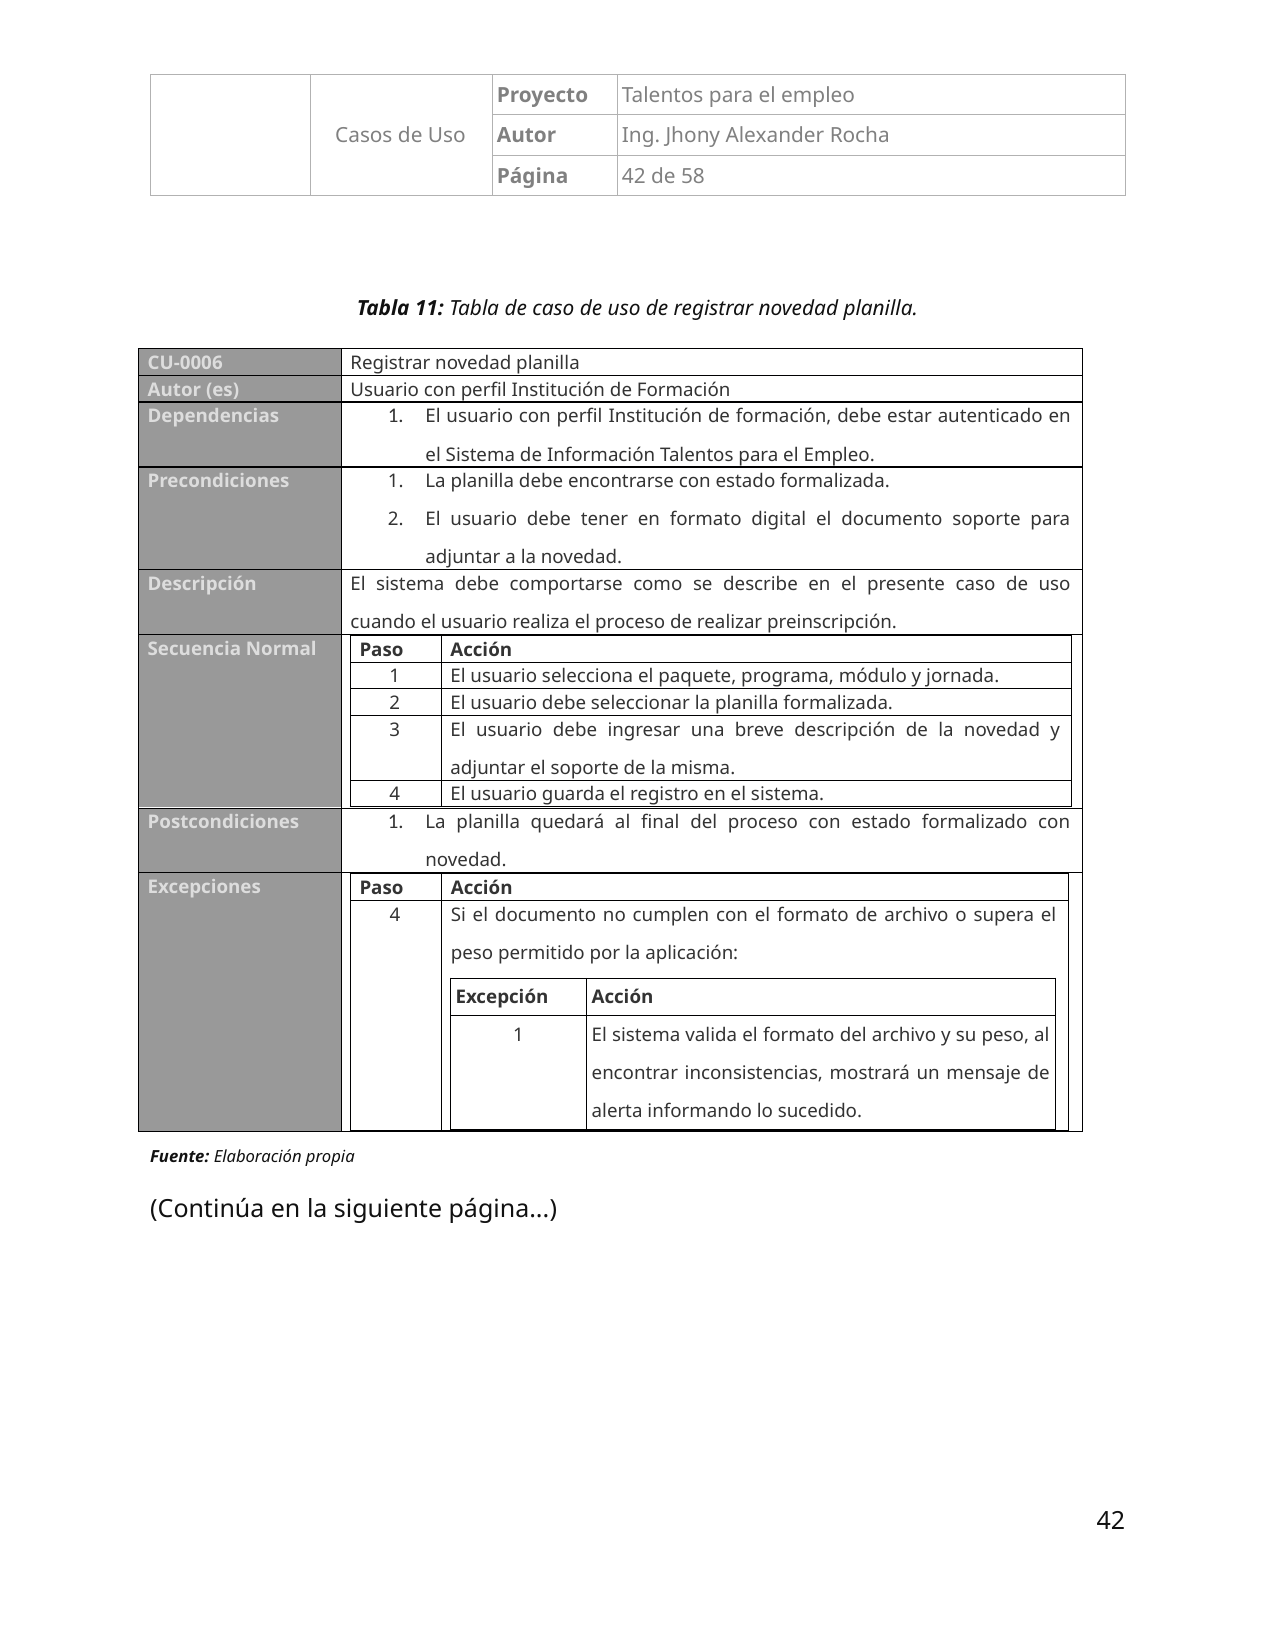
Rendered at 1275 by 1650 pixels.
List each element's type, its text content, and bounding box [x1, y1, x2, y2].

table_cell La planilla quedará al final del proceso con estado formalizado con novedad. [342, 809, 1082, 872]
text Fuente: Elaboración propia [150, 1144, 1125, 1167]
table_cell Secuencia Normal [139, 635, 341, 807]
table_cell 2 [351, 689, 441, 715]
table_cell 3 [351, 716, 441, 780]
table_header Acción [442, 874, 1068, 900]
table_header Acción [442, 636, 1071, 662]
table_cell El sistema debe comportarse como se describe en el presente caso de uso cuando el usuario realiza el proceso de realizar preinscripción. [342, 570, 1082, 634]
table_cell Dependencias [139, 403, 341, 466]
table_cell Descripción [139, 570, 341, 634]
table_cell [1069, 873, 1082, 1131]
table_cell 4 [351, 781, 441, 806]
table_cell 1 [351, 663, 441, 688]
table_cell [342, 873, 350, 1131]
table_cell [342, 635, 350, 807]
table_cell Si el documento no cumplen con el formato de archivo o supera el peso permitido por la aplicación: [442, 901, 1068, 1129]
table_cell Excepciones [139, 873, 341, 1131]
table_header Registrar novedad planilla [342, 349, 1082, 375]
table_cell Autor (es) [139, 376, 341, 401]
table_cell Usuario con perfil Institución de Formación [342, 376, 1082, 401]
table_cell La planilla debe encontrarse con estado formalizada. El usuario debe tener en formato digital el documento soporte para adjuntar a la novedad. [342, 468, 1082, 569]
table_header Paso [351, 636, 441, 662]
text (Continúa en la siguiente página...) [150, 1191, 1125, 1225]
table_cell El sistema valida el formato del archivo y su peso, al encontrar inconsistencias, mostrará un mensaje de alerta informando lo sucedido. [587, 1016, 1055, 1129]
table_cell 4 [351, 901, 441, 1129]
table_header Acción [587, 979, 1055, 1015]
table_cell 1 [451, 1016, 586, 1129]
text Tabla 11: Tabla de caso de uso de registrar novedad planilla. [150, 293, 1125, 322]
table_cell El usuario debe ingresar una breve descripción de la novedad y adjuntar el soporte de la misma. [442, 716, 1071, 780]
table_cell El usuario guarda el registro en el sistema. [442, 781, 1071, 806]
table_cell El usuario debe seleccionar la planilla formalizada. [442, 689, 1071, 715]
table_cell Postcondiciones [139, 809, 341, 872]
table_header Paso [351, 874, 441, 900]
table_cell El usuario selecciona el paquete, programa, módulo y jornada. [442, 663, 1071, 688]
table_cell [1072, 635, 1082, 807]
table_cell Precondiciones [139, 468, 341, 569]
table_header Excepción [451, 979, 586, 1015]
table_header CU-0006 [139, 349, 341, 375]
table_cell El usuario con perfil Institución de formación, debe estar autenticado en el Sistema de Información Talentos para el Empleo. [342, 403, 1082, 466]
